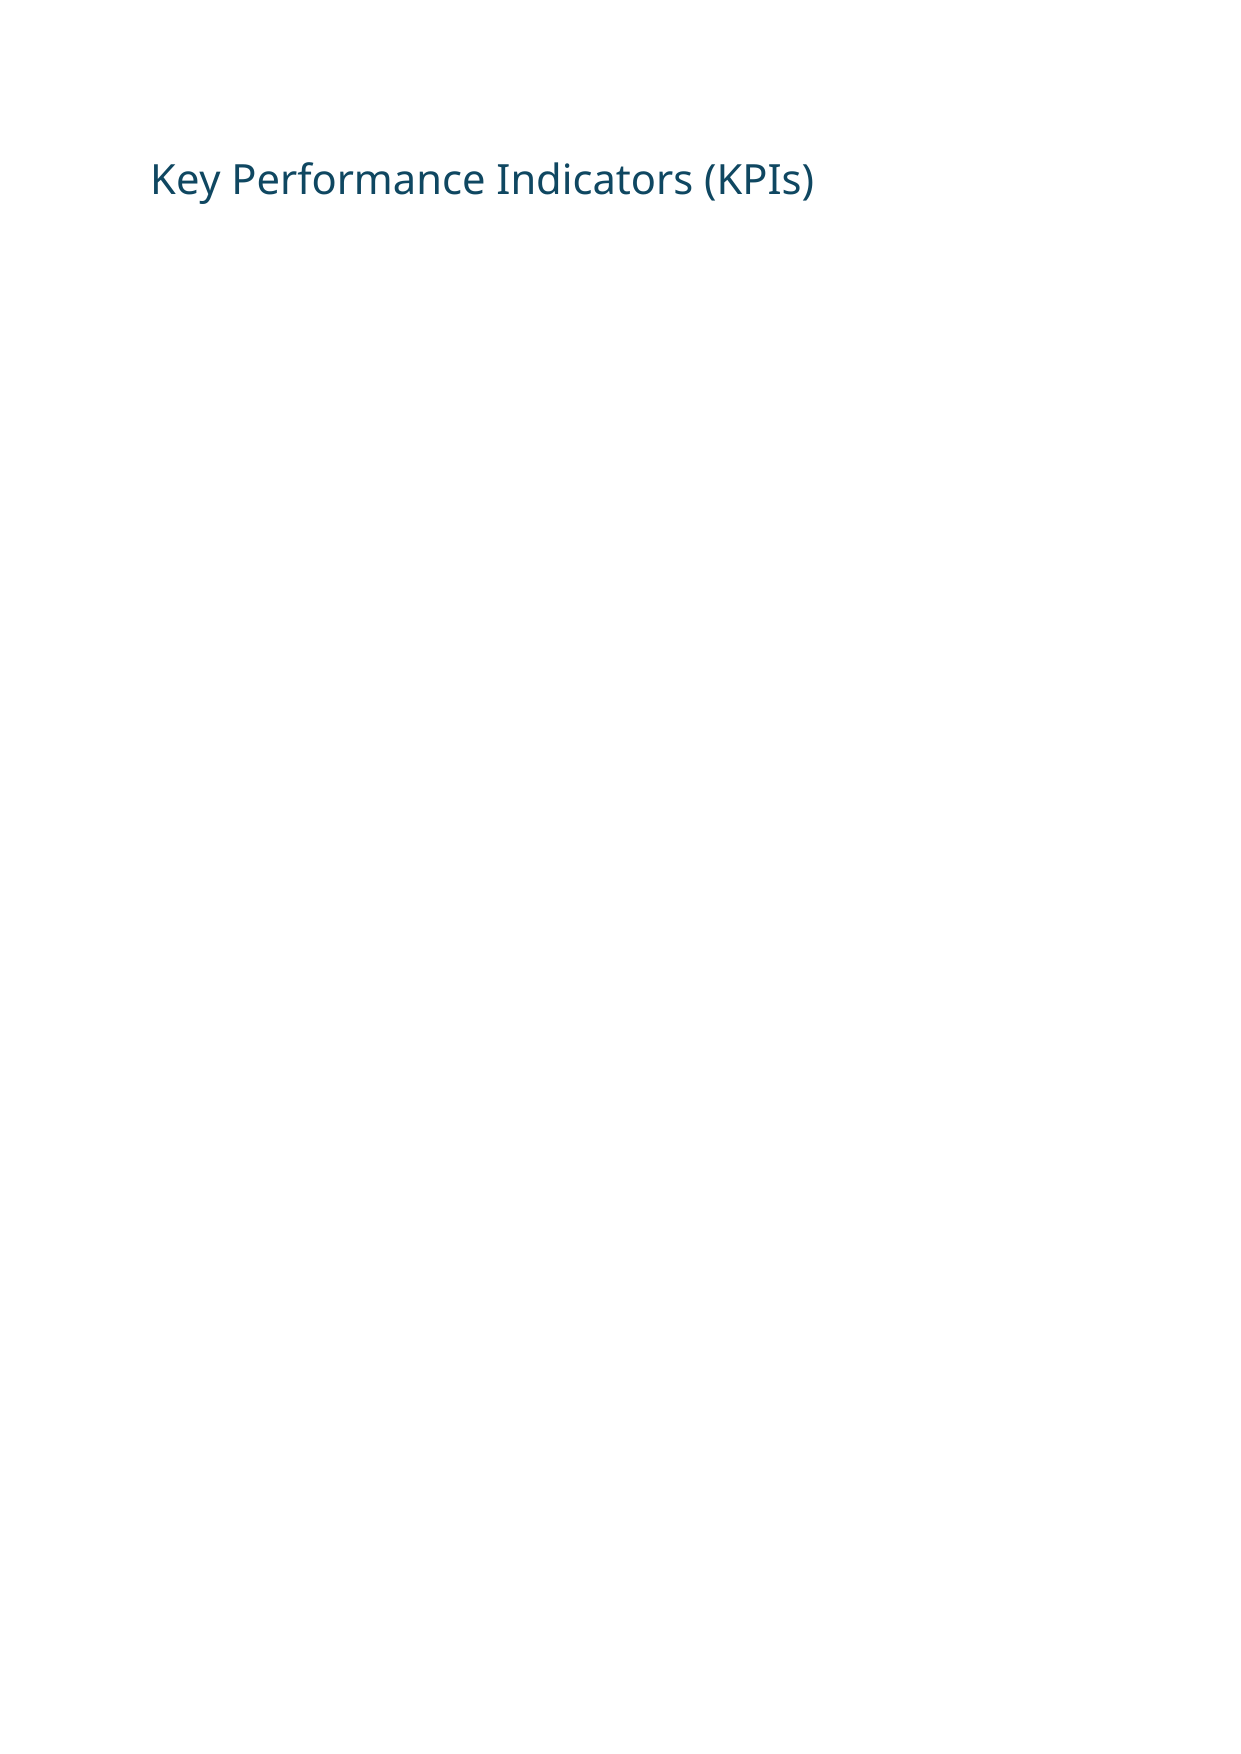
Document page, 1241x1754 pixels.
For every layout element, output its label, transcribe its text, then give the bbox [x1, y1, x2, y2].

subtitle Key Performance Indicators (KPIs) [150, 150, 1090, 207]
